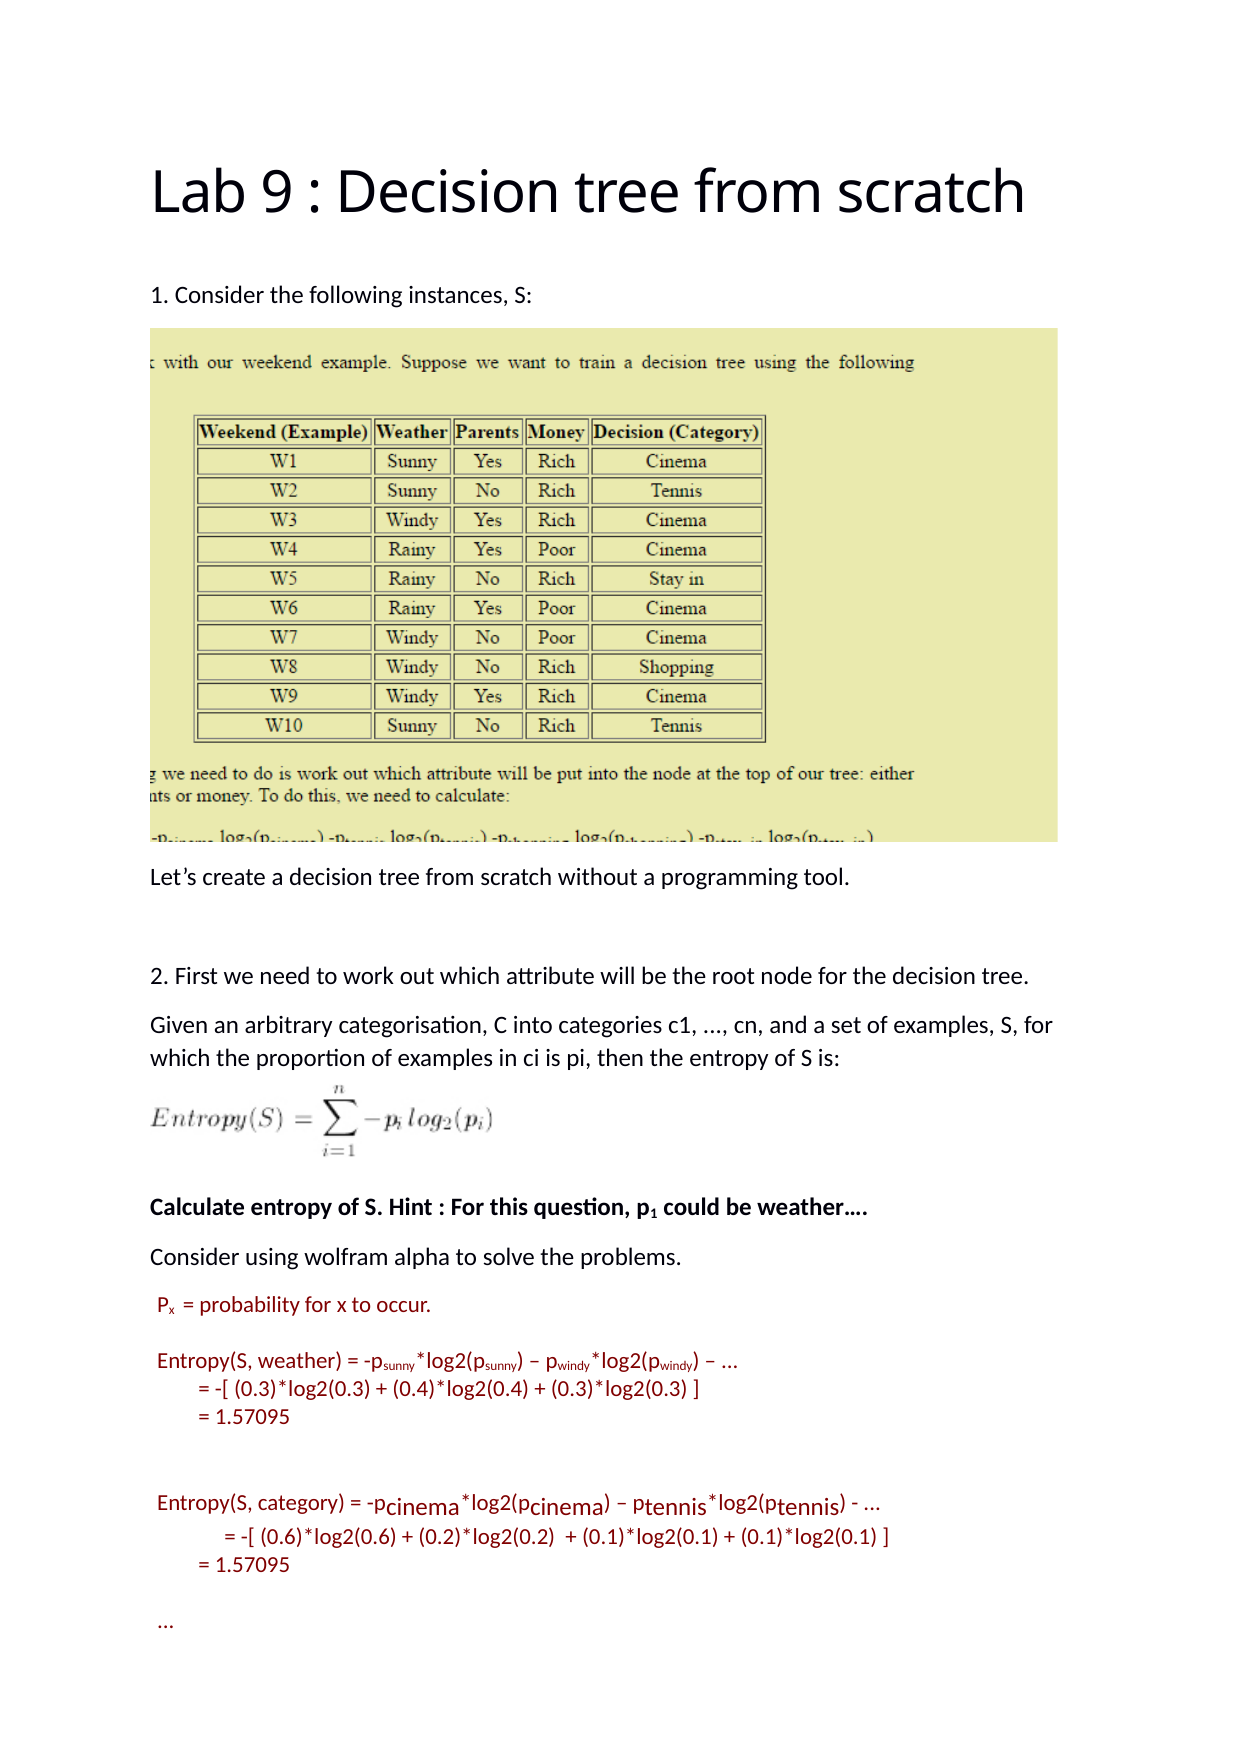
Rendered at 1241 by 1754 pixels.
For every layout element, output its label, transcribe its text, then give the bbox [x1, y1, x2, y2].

text Consider using wolfram alpha to solve the problems. [150, 1241, 1090, 1271]
text Calculate entropy of S. Hint : For this question, p1 could be weather…. [150, 1191, 1090, 1222]
picture [150, 328, 284, 842]
text Let’s create a decision tree from scratch without a programming tool. [150, 861, 1090, 891]
text 1. Consider the following instances, S: [150, 279, 1090, 309]
title Lab 9 : Decision tree from scratch [150, 150, 1090, 229]
text 2. First we need to work out which attribute will be the root node for the decision tree. [150, 960, 1090, 991]
picture [150, 1084, 493, 1158]
text Given an arbitrary categorisation, C into categories c1, ..., cn, and a set of examples, S, for which the proportion of examples in ci is pi, then the entropy of S is: [150, 1009, 1090, 1073]
